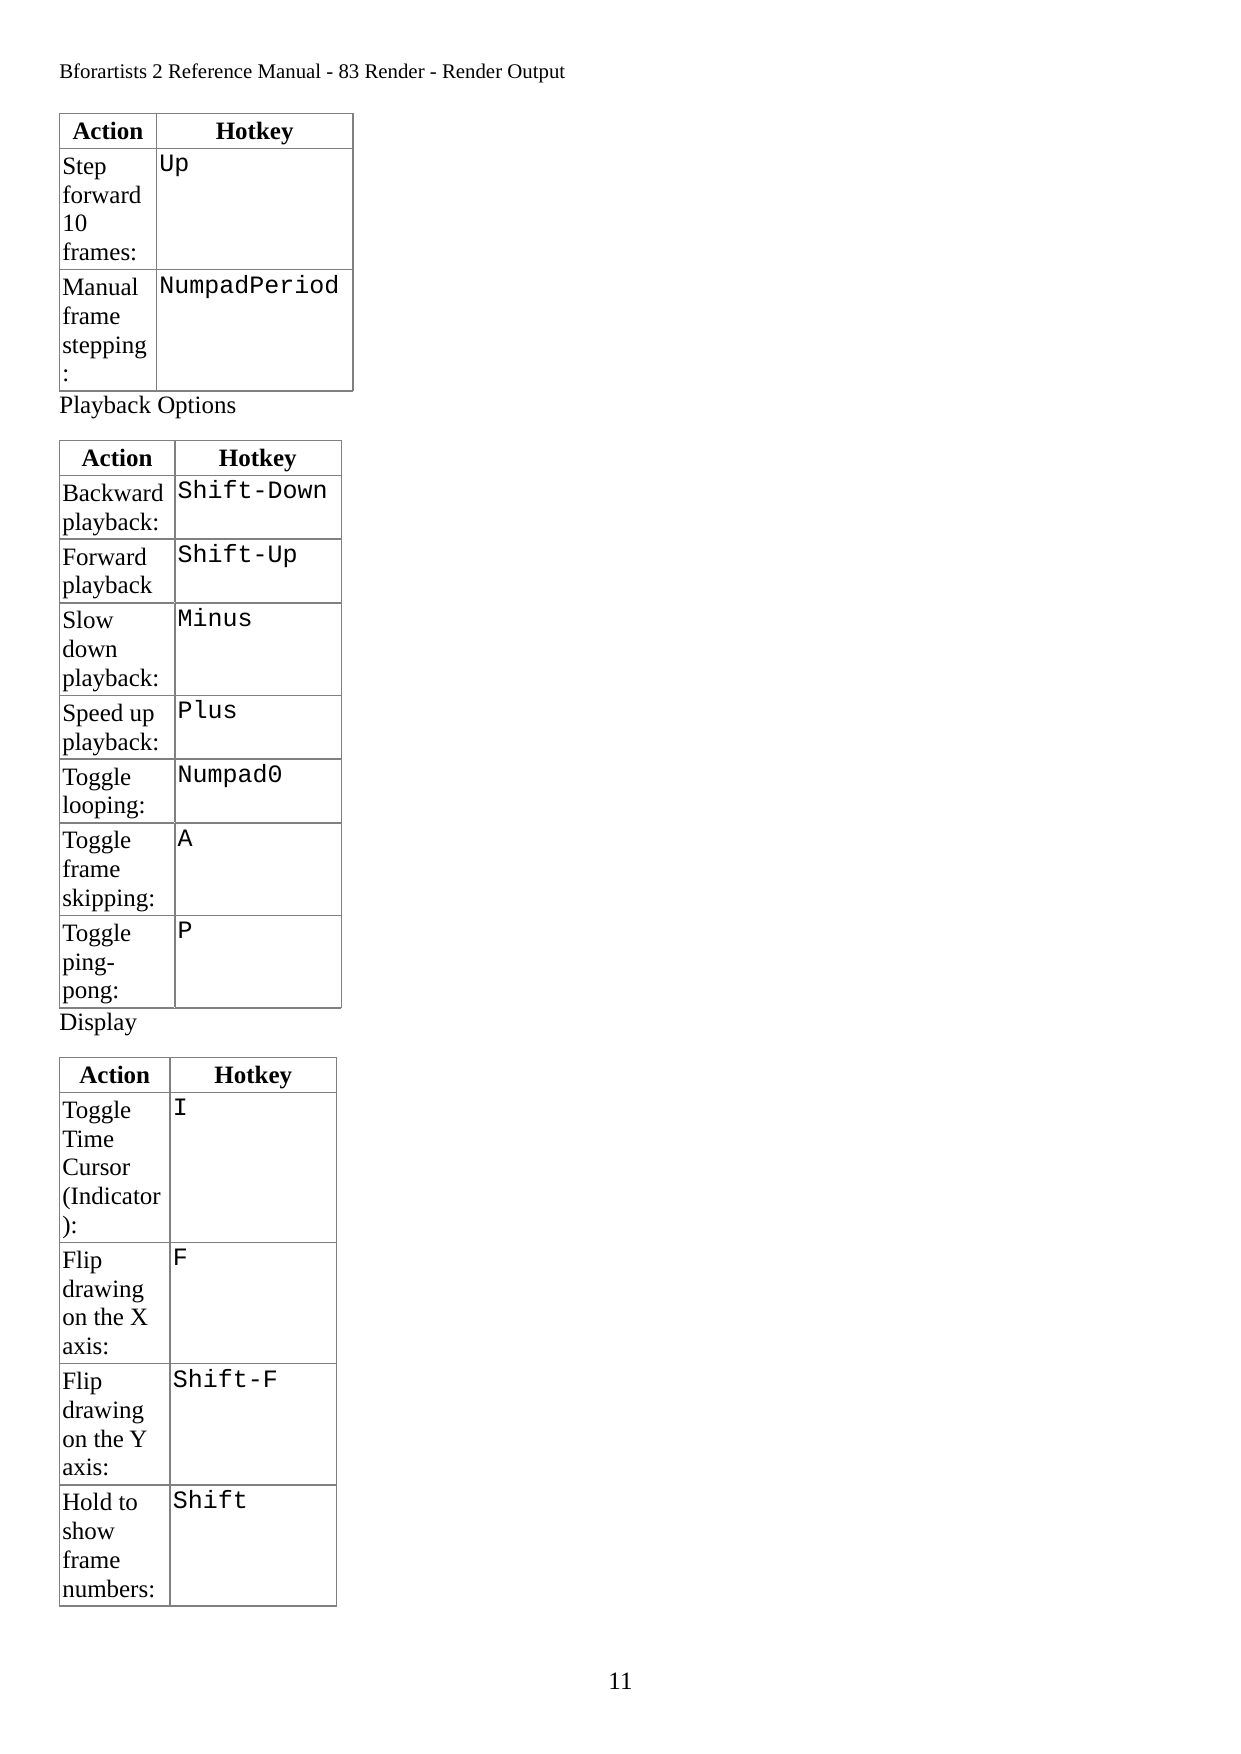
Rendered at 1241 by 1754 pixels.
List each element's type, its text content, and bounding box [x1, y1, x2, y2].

table_cell Shift-Down [176, 476, 341, 538]
table_cell Shift-Up [176, 540, 341, 602]
table_cell A [176, 824, 341, 914]
table_cell F [171, 1243, 336, 1363]
table_cell Slow down playback: [60, 604, 174, 694]
text Playback Options [59, 391, 1181, 419]
table_cell Toggle Time Cursor (Indicator): [60, 1093, 169, 1242]
table_cell Shift [171, 1486, 336, 1605]
table_cell P [176, 916, 341, 1007]
table_cell Toggle ping-pong: [60, 916, 174, 1007]
table_cell I [171, 1093, 336, 1242]
table_cell Toggle frame skipping: [60, 824, 174, 914]
table_cell Flip drawing on the Y axis: [60, 1364, 169, 1484]
table_header Hotkey [157, 114, 352, 148]
text Display [59, 1007, 1181, 1036]
table_cell Numpad0 [176, 760, 341, 822]
table_header Action [60, 114, 156, 148]
table_cell Shift-F [171, 1364, 336, 1484]
table_cell Speed up playback: [60, 696, 174, 758]
table_cell Hold to show frame numbers: [60, 1486, 169, 1605]
table_cell Forward playback [60, 540, 174, 602]
table_header Action [60, 1058, 169, 1092]
table_cell Toggle looping: [60, 760, 174, 822]
table_header Hotkey [176, 441, 341, 474]
table_cell Manual frame stepping: [60, 270, 156, 390]
table_cell Up [157, 149, 352, 269]
table_cell Backward playback: [60, 476, 174, 538]
table_header Action [60, 441, 174, 474]
table_header Hotkey [171, 1058, 336, 1092]
table_cell Step forward 10 frames: [60, 149, 156, 269]
table_cell Minus [176, 604, 341, 694]
table_cell Flip drawing on the X axis: [60, 1243, 169, 1363]
table_cell NumpadPeriod [157, 270, 352, 390]
table_cell Plus [176, 696, 341, 758]
